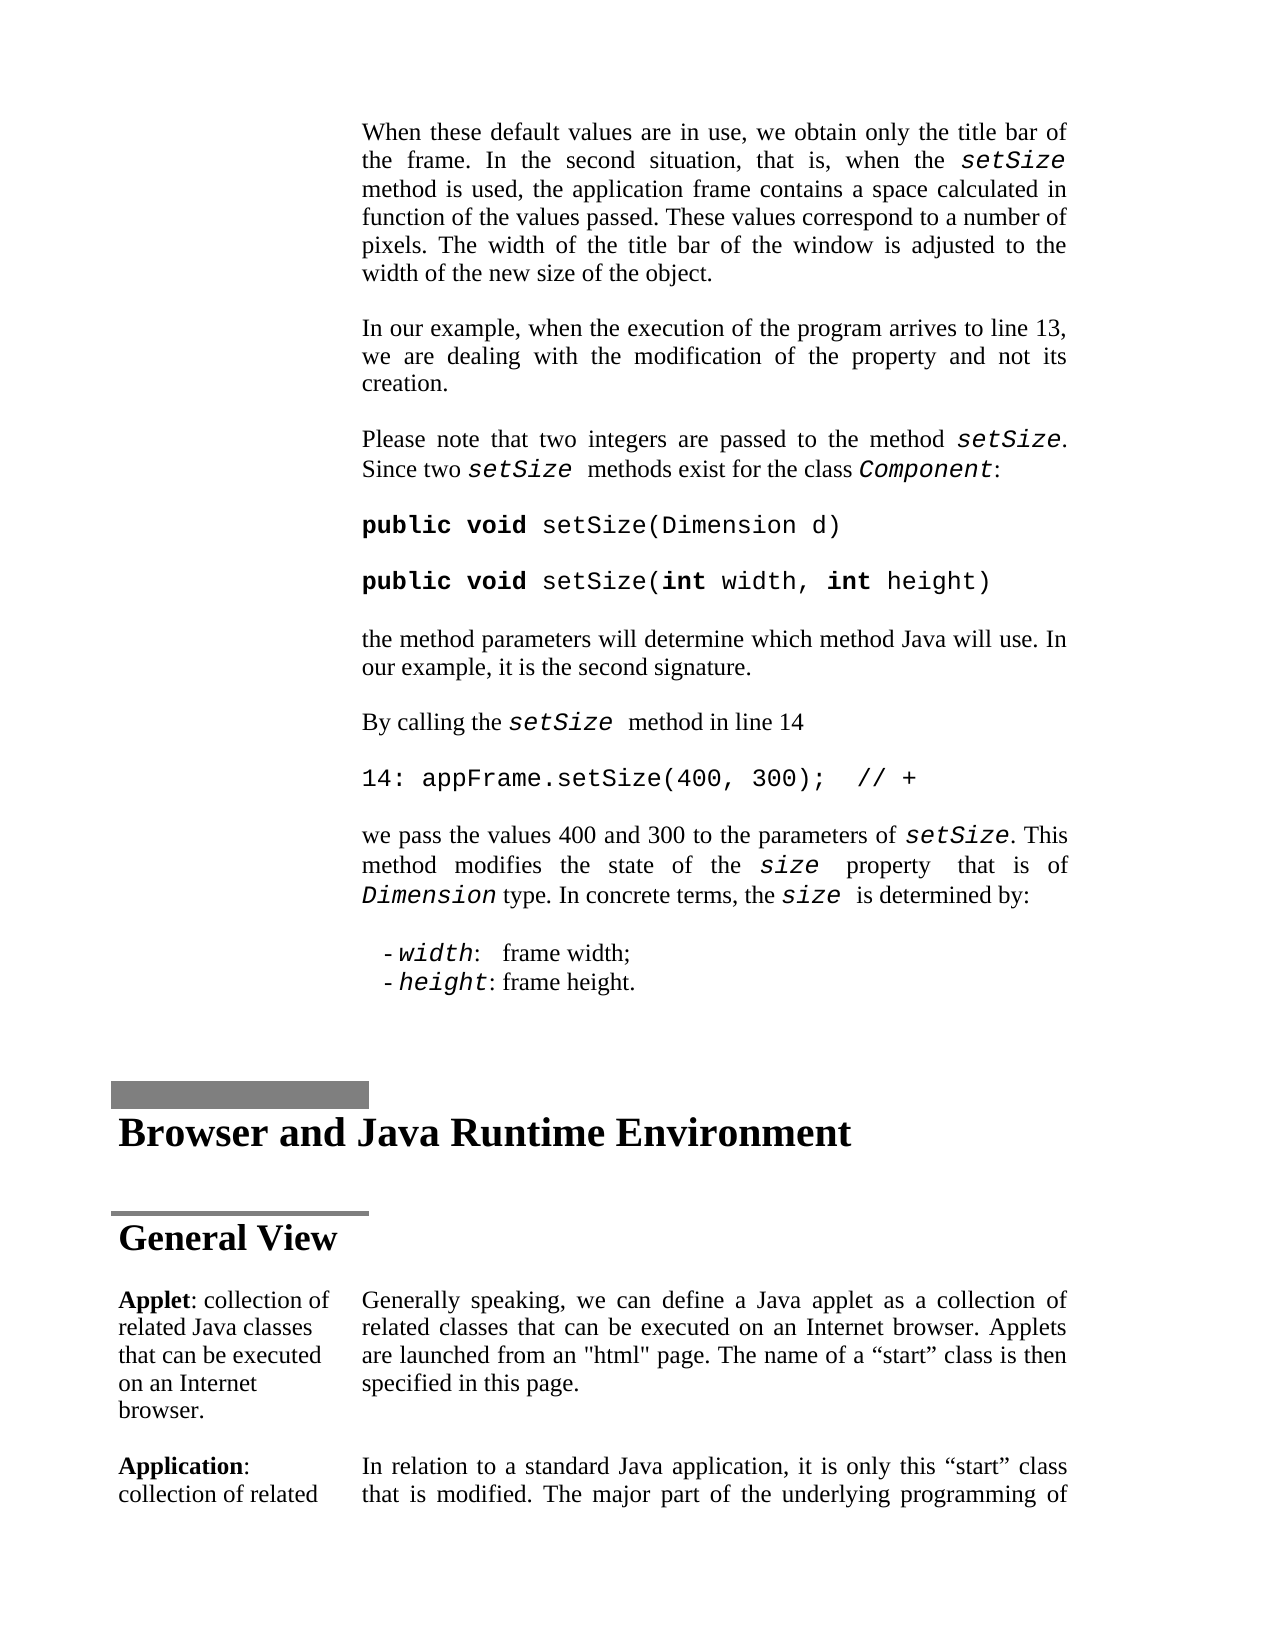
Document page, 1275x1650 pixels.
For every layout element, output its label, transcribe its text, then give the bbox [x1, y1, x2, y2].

subtitle Browser and Java Runtime Environment [118, 1109, 1157, 1155]
subtitle General View [118, 1216, 1157, 1258]
table_header [111, 822, 354, 911]
table_header [111, 1081, 369, 1109]
table_header Generally speaking, we can define a Java applet as a collection of related classes that can be executed on an Internet browser. Applets are launched from an "html" page. The name of a “start” class is then specified in this page. [354, 1286, 1075, 1424]
table_header Application: collection of related [111, 1452, 354, 1507]
table_header [111, 512, 354, 597]
table_header [111, 1211, 369, 1216]
table_header the method parameters will determine which method Java will use. In our example, it is the second signature. [354, 625, 1075, 680]
table_header By calling the setSize method in line 14 14: appFrame.setSize(400, 300); // + [354, 708, 1075, 794]
table_header Applet: collection of related Java classes that can be executed on an Internet browser. [111, 1286, 354, 1424]
table_header In relation to a standard Java application, it is only this “start” class that is modified. The major part of the underlying programming of [354, 1452, 1075, 1507]
table_header [111, 118, 354, 286]
table_header - width: frame width; - height: frame height. [354, 939, 1075, 998]
table_header [111, 314, 354, 397]
table_header [111, 625, 354, 680]
table_header we pass the values 400 and 300 to the parameters of setSize. This method modifies the state of the size property that is of Dimension type. In concrete terms, the size is determined by: [354, 822, 1075, 911]
table_header public void setSize(Dimension d) public void setSize(int width, int height) [354, 512, 1075, 597]
table_header When these default values are in use, we obtain only the title bar of the frame. In the second situation, that is, when the setSize method is used, the application frame contains a space calculated in function of the values passed. These values correspond to a number of pixels. The width of the title bar of the window is adjusted to the width of the new size of the object. [354, 118, 1075, 286]
table_header In our example, when the execution of the program arrives to line 13, we are dealing with the modification of the property and not its creation. [354, 314, 1075, 397]
table_header [111, 939, 354, 998]
table_header Please note that two integers are passed to the method setSize. Since two setSize methods exist for the class Component: [354, 425, 1075, 484]
table_header [111, 708, 354, 794]
table_header [111, 425, 354, 484]
